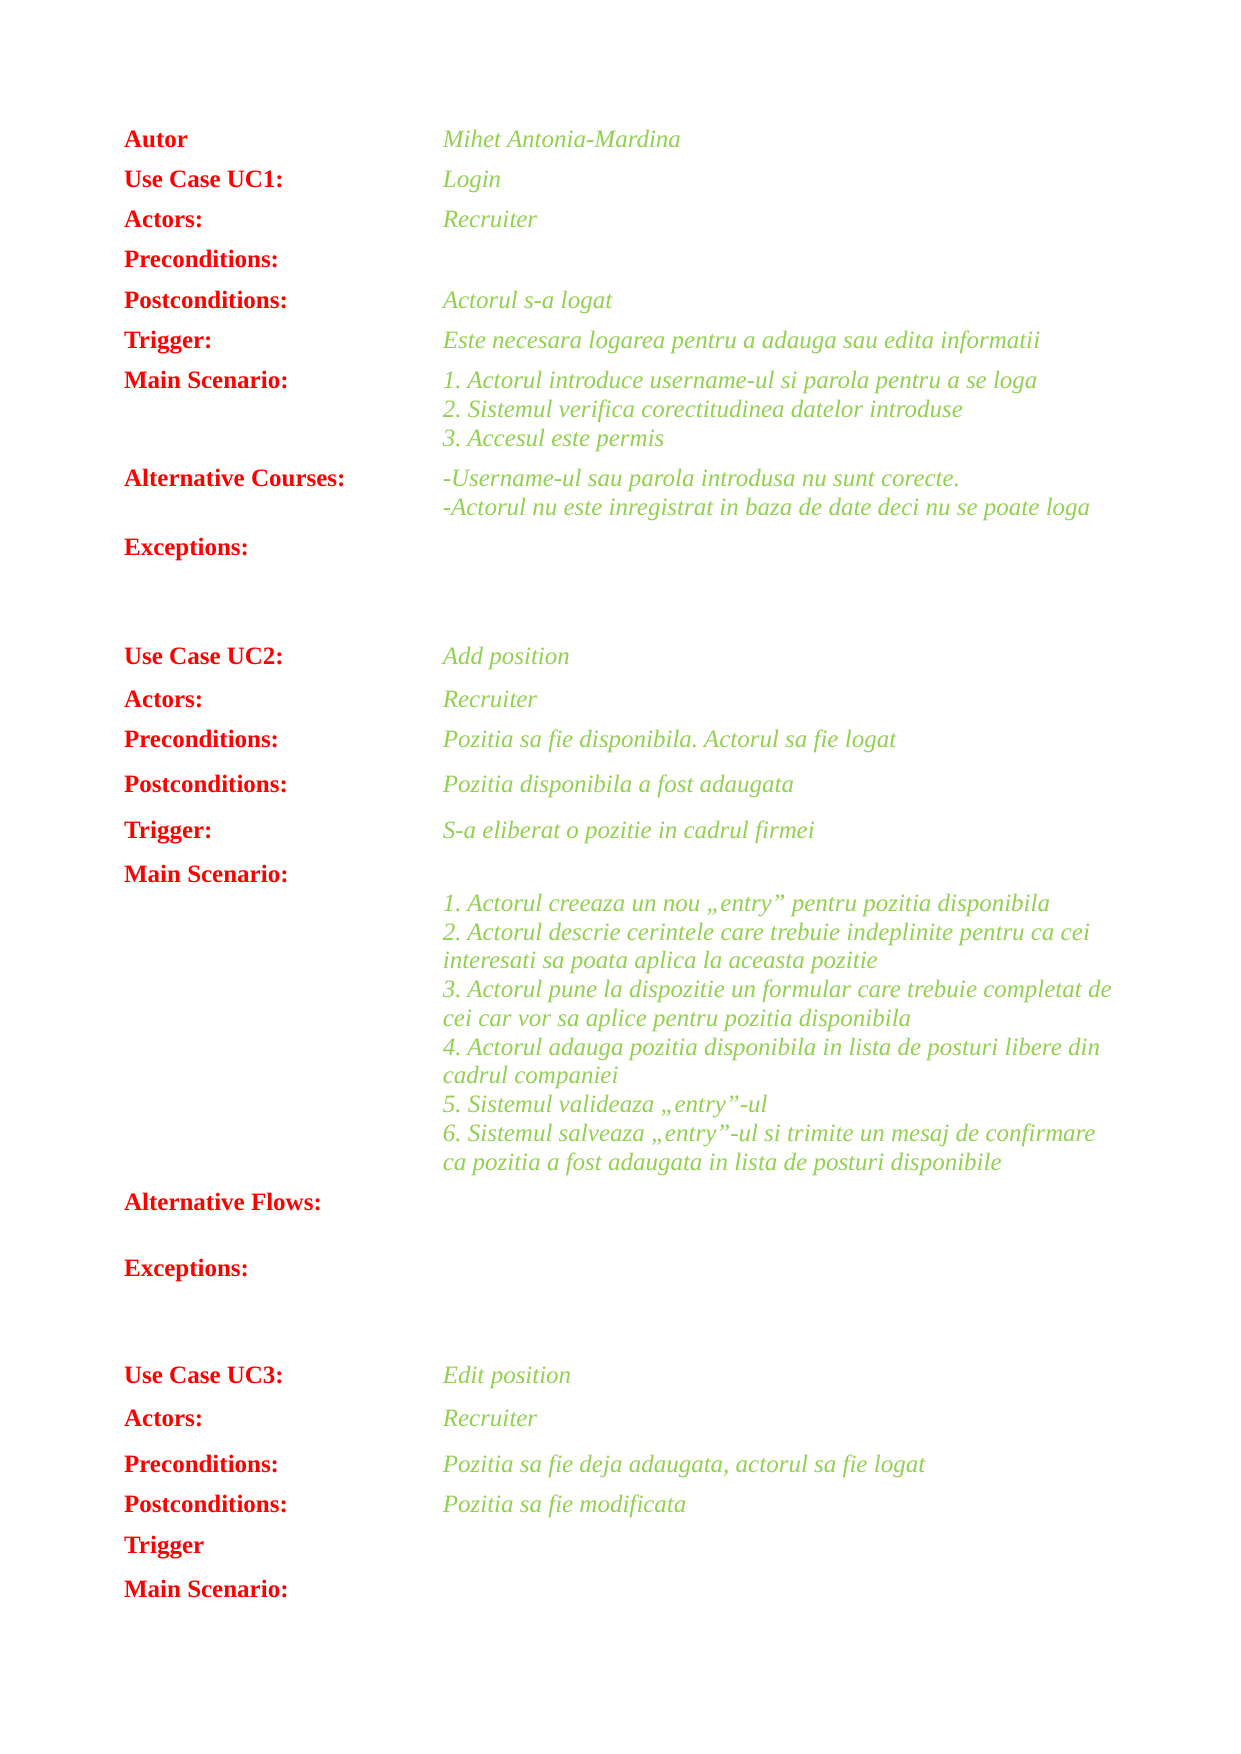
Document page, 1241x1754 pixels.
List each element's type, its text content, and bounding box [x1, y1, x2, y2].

table_cell [437, 1524, 1123, 1568]
table_cell Exceptions: [118, 526, 437, 566]
table_cell Trigger [118, 1524, 437, 1568]
table_cell Main Scenario: [118, 1568, 437, 1615]
table_cell Alternative Courses: [118, 457, 437, 526]
table_cell Login [437, 158, 1123, 198]
table_cell Preconditions: [118, 719, 437, 763]
table_cell [118, 566, 437, 635]
table_cell [437, 1181, 1123, 1247]
table_cell Edit position [437, 1355, 1123, 1398]
table_cell Exceptions: [118, 1248, 437, 1288]
table_cell Add position [437, 635, 1123, 679]
table_cell Pozitia sa fie modificata [437, 1484, 1123, 1524]
table_cell Trigger: [118, 810, 437, 853]
table_cell Trigger: [118, 319, 437, 359]
table_cell Use Case UC2: [118, 635, 437, 679]
table_header Mihet Antonia-Mardina [437, 118, 1123, 158]
table_cell [118, 1289, 437, 1355]
table_cell Recruiter [437, 199, 1123, 239]
table_cell Main Scenario: [118, 359, 437, 457]
table_cell Preconditions: [118, 239, 437, 279]
table_cell [437, 1289, 1123, 1355]
table_cell Actorul s-a logat [437, 279, 1123, 319]
table_cell Pozitia sa fie deja adaugata, actorul sa fie logat [437, 1443, 1123, 1484]
table_cell Pozitia sa fie disponibila. Actorul sa fie logat [437, 719, 1123, 763]
table_cell [437, 1568, 1123, 1615]
table_cell -Username-ul sau parola introdusa nu sunt corecte. -Actorul nu este inregistrat in baza de date deci nu se poate loga [437, 457, 1123, 526]
table_cell Recruiter [437, 1398, 1123, 1443]
table_cell Actors: [118, 679, 437, 719]
table_cell Postconditions: [118, 1484, 437, 1524]
table_cell Postconditions: [118, 763, 437, 810]
table_cell Use Case UC1: [118, 158, 437, 198]
table_cell [437, 1248, 1123, 1288]
table_cell Preconditions: [118, 1443, 437, 1484]
table_cell Postconditions: [118, 279, 437, 319]
table_cell Actors: [118, 1398, 437, 1443]
table_cell Main Scenario: [118, 854, 437, 1181]
table_cell Use Case UC3: [118, 1355, 437, 1398]
table_cell [437, 239, 1123, 279]
table_cell 1. Actorul creeaza un nou „entry” pentru pozitia disponibila 2. Actorul descrie cerintele care trebuie indeplinite pentru ca cei interesati sa poata aplica la aceasta pozitie 3. Actorul pune la dispozitie un formular care trebuie completat de cei car vor sa aplice pentru pozitia disponibila 4. Actorul adauga pozitia disponibila in lista de posturi libere din cadrul companiei 5. Sistemul valideaza „entry”-ul 6. Sistemul salveaza „entry”-ul si trimite un mesaj de confirmare ca pozitia a fost adaugata in lista de posturi disponibile [437, 854, 1123, 1181]
table_cell Alternative Flows: [118, 1181, 437, 1247]
table_cell S-a eliberat o pozitie in cadrul firmei [437, 810, 1123, 853]
table_cell 1. Actorul introduce username-ul si parola pentru a se loga 2. Sistemul verifica corectitudinea datelor introduse 3. Accesul este permis [437, 359, 1123, 457]
table_cell Recruiter [437, 679, 1123, 719]
table_cell Actors: [118, 199, 437, 239]
table_cell Este necesara logarea pentru a adauga sau edita informatii [437, 319, 1123, 359]
table_header Autor [118, 118, 437, 158]
table_cell [437, 526, 1123, 566]
table_cell [437, 566, 1123, 635]
table_cell Pozitia disponibila a fost adaugata [437, 763, 1123, 810]
